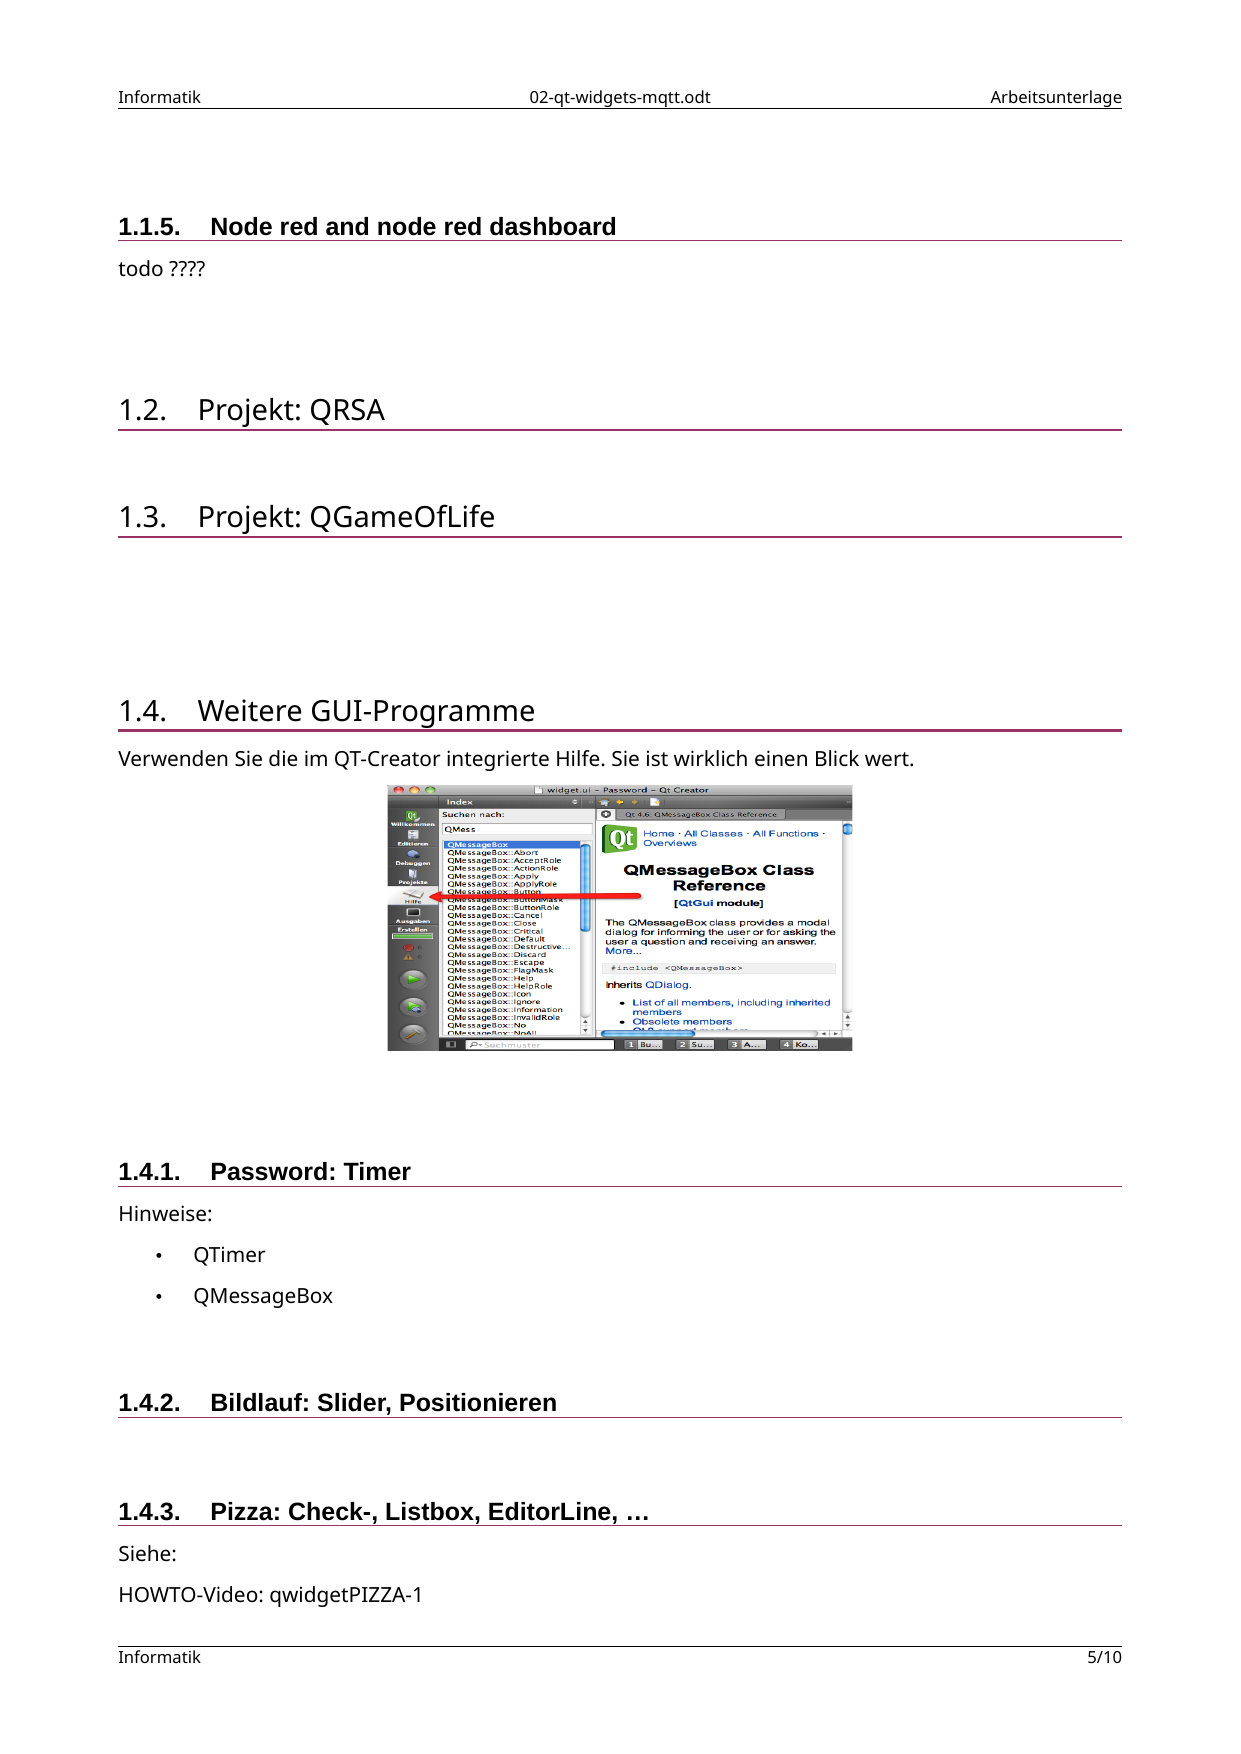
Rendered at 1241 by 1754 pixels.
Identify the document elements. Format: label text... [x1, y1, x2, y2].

text Hinweise: [118, 1199, 1122, 1228]
subtitle Password: Timer [118, 1157, 1122, 1186]
subtitle Projekt: QRSA [118, 389, 1122, 429]
picture [387, 785, 853, 1051]
subtitle Projekt: QGameOfLife [118, 497, 1122, 536]
subtitle Node red and node red dashboard [118, 211, 1122, 240]
text HOWTO-Video: qwidgetPIZZA-1 [118, 1580, 1122, 1608]
subtitle Bildlauf: Slider, Positionieren [118, 1388, 1122, 1417]
text Verwenden Sie die im QT-Creator integrierte Hilfe. Sie ist wirklich einen Blick wert. [118, 744, 1122, 772]
list QMessageBox [156, 1281, 1122, 1310]
text Siehe: [118, 1539, 1122, 1567]
text todo ???? [118, 254, 1122, 282]
subtitle Weitere GUI-Programme [118, 690, 1122, 729]
list QTimer [156, 1241, 1122, 1269]
subtitle Pizza: Check-, Listbox, EditorLine, … [118, 1497, 1122, 1525]
